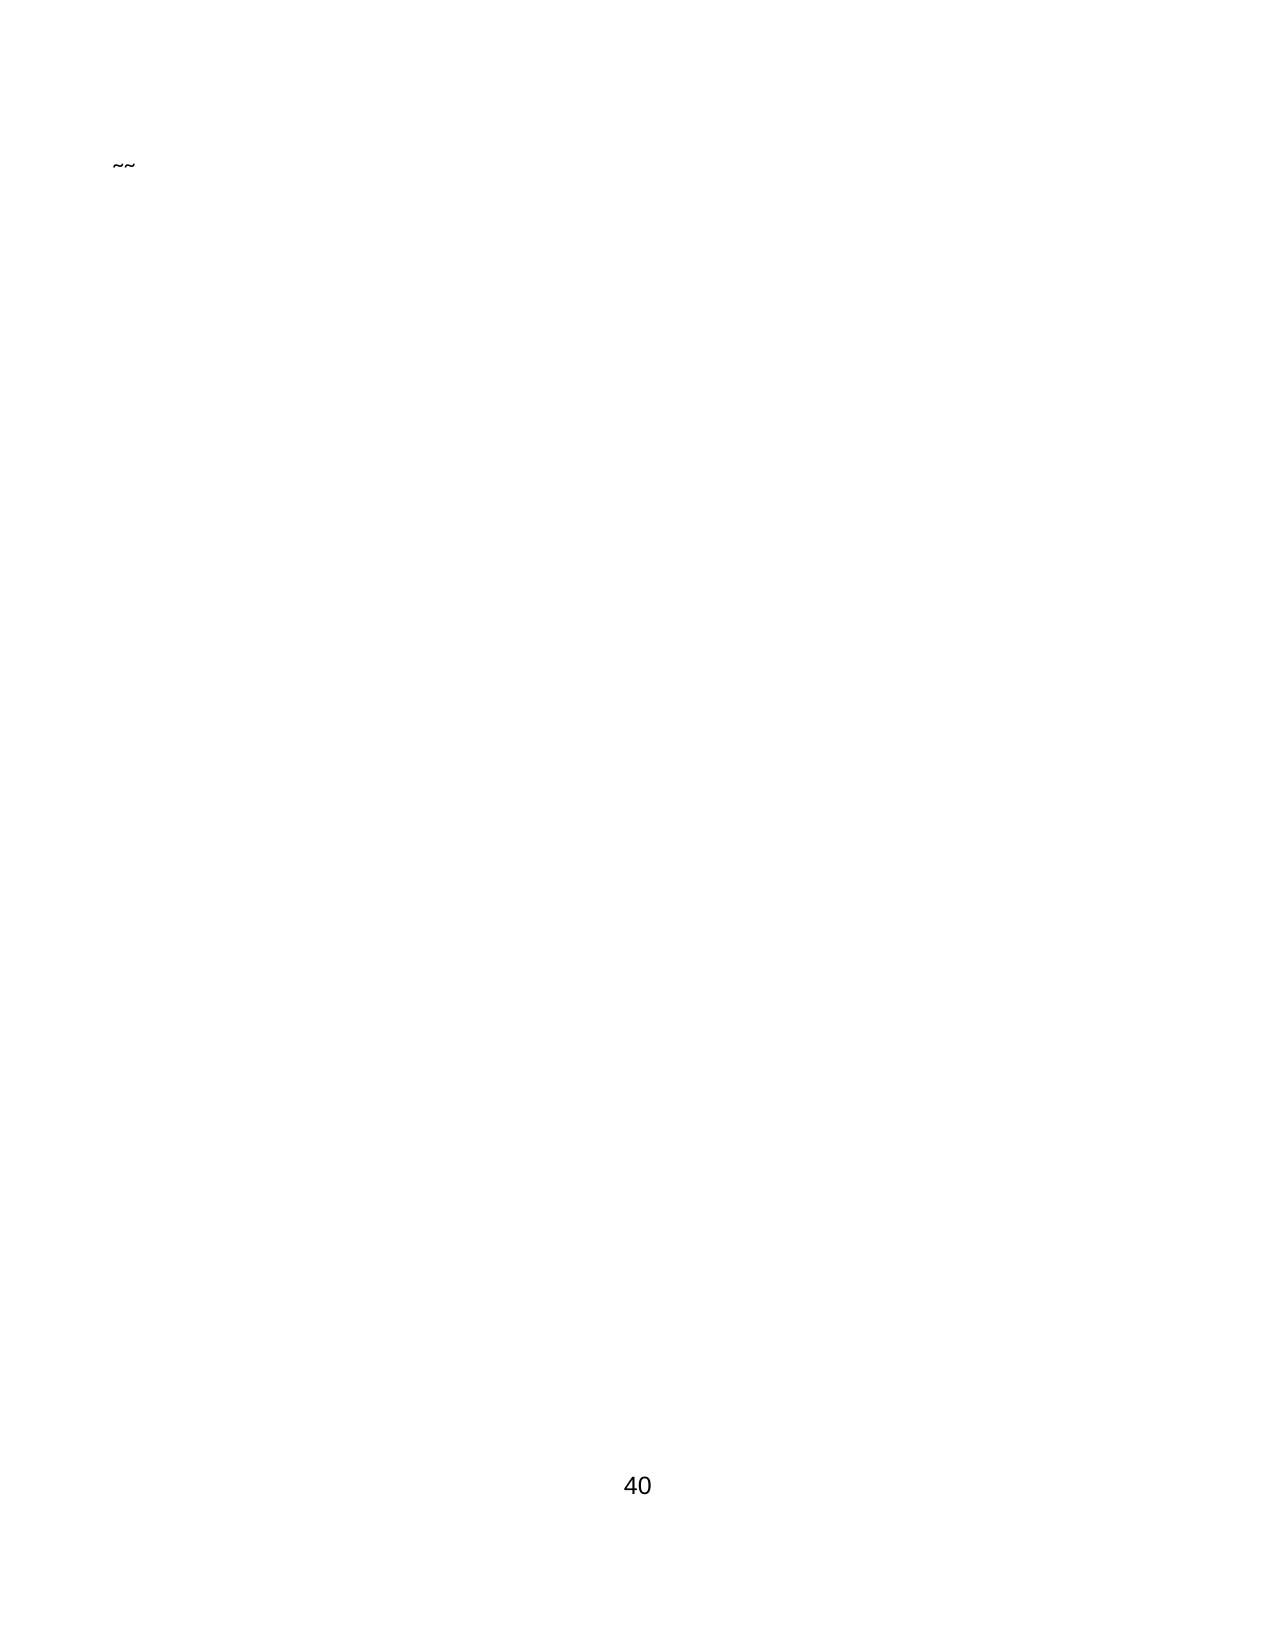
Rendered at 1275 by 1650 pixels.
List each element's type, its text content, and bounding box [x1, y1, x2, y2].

text ~~ [112, 150, 1162, 178]
